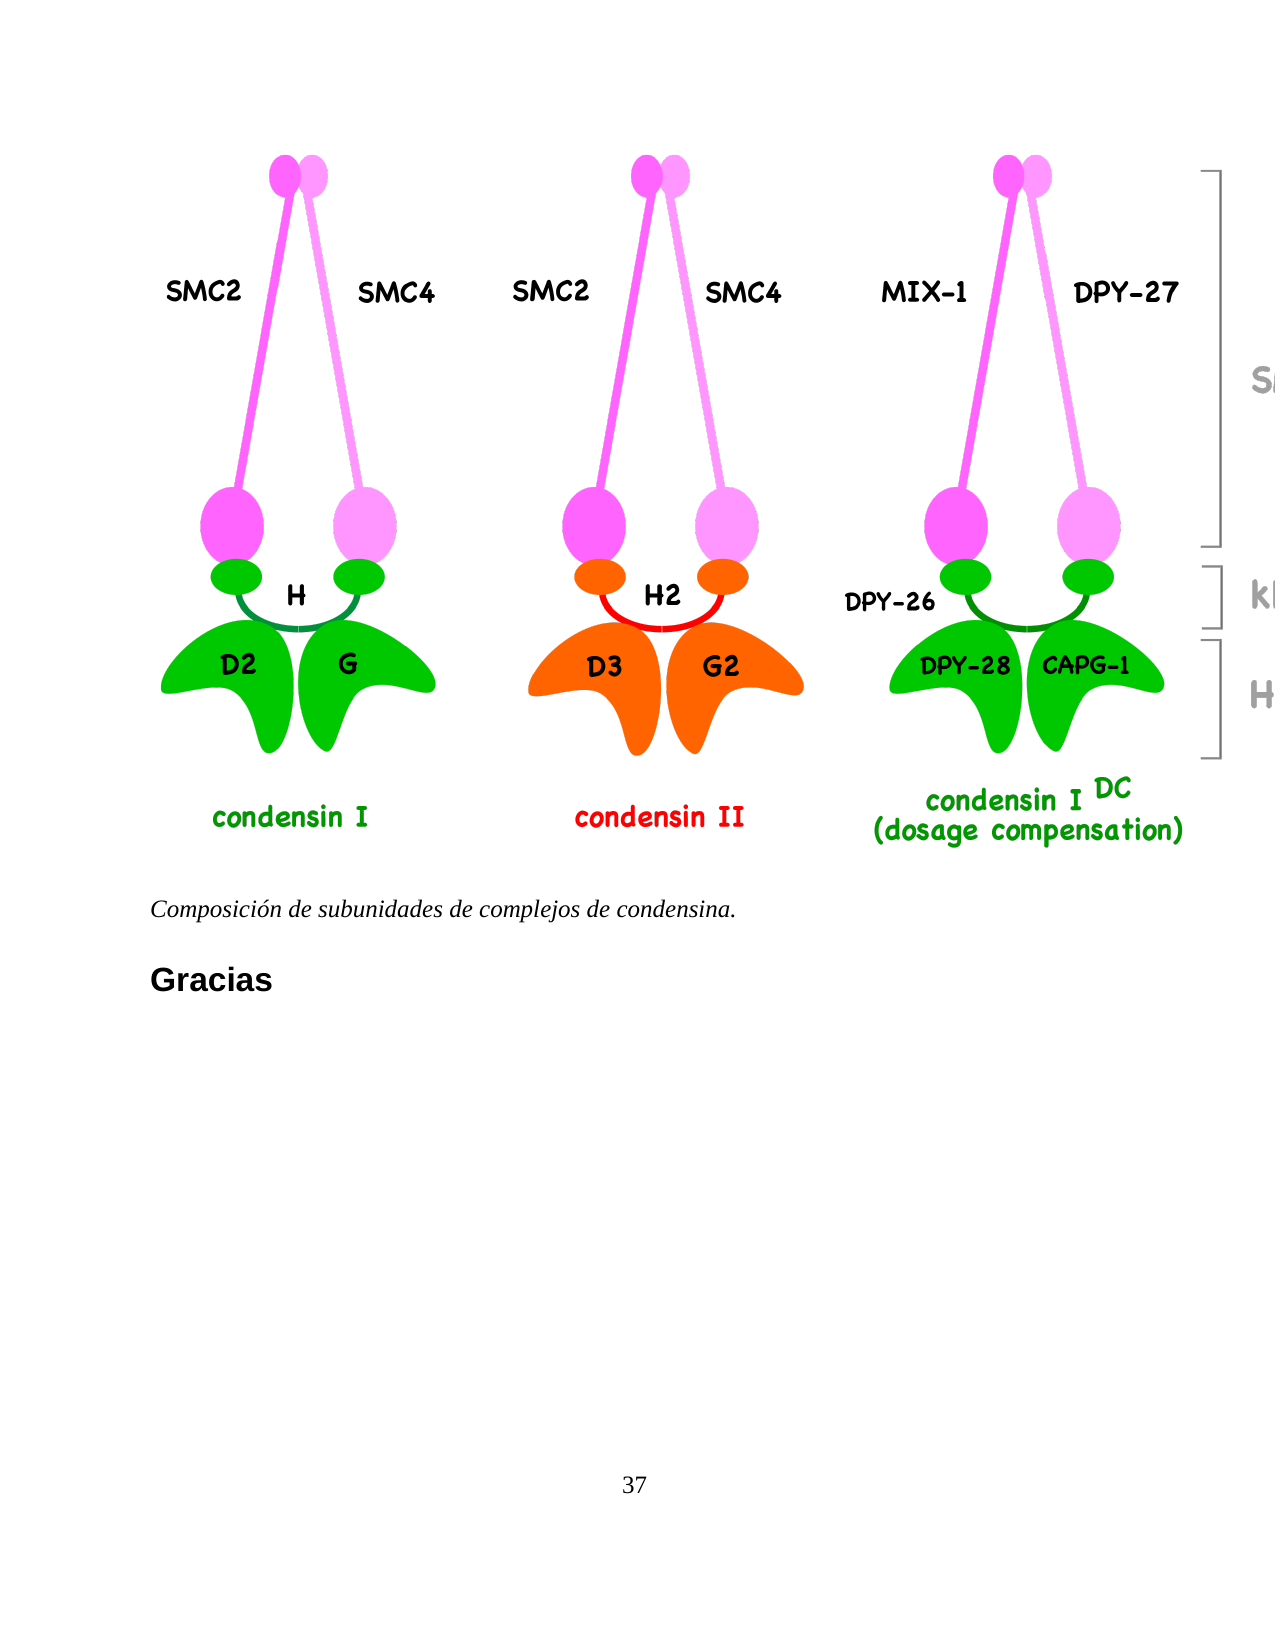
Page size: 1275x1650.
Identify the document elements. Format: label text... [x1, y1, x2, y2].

picture [150, 150, 1275, 882]
text Composición de subunidades de complejos de condensina. [150, 894, 1125, 923]
subtitle Gracias [150, 960, 1125, 999]
